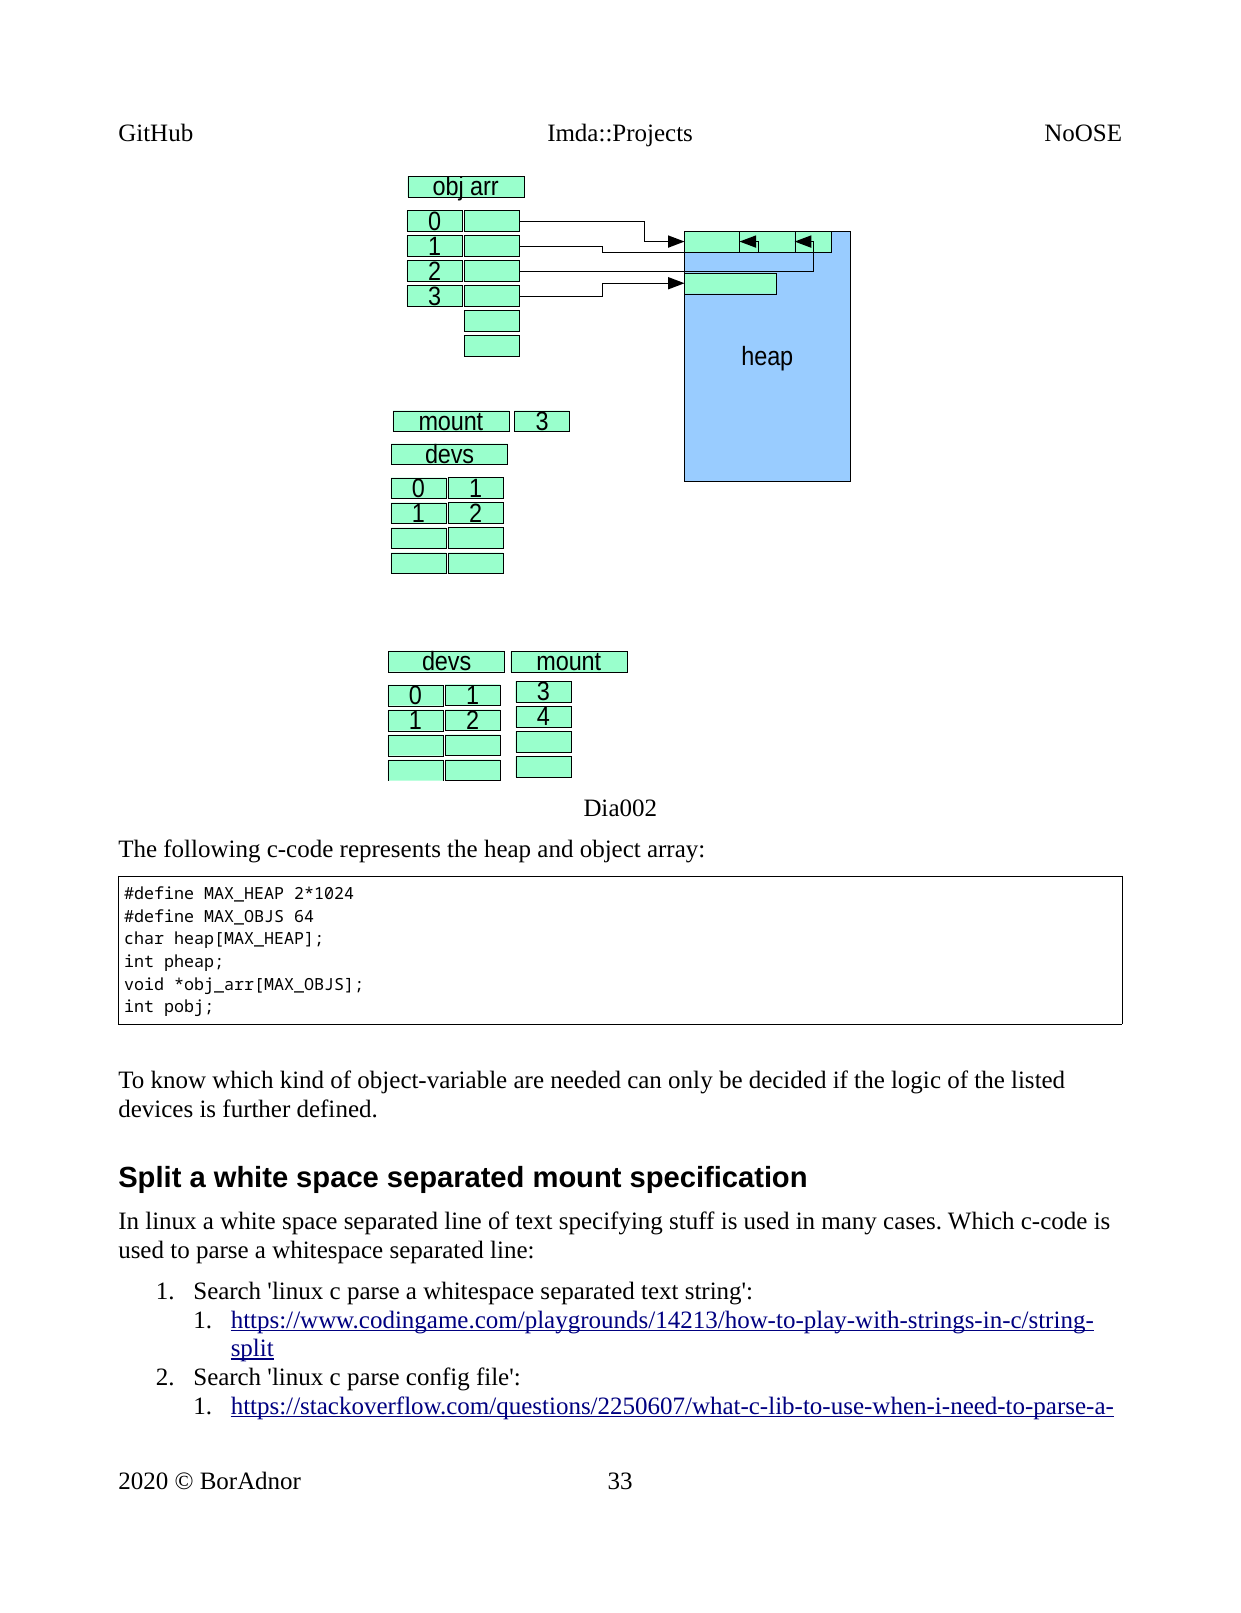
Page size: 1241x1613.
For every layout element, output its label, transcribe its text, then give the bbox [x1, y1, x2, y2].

list Search 'linux c parse a whitespace separated text string': [156, 1276, 1122, 1305]
text To know which kind of object-variable are needed can only be decided if the logic of the listed devices is further defined. [118, 1065, 1122, 1122]
list Search 'linux c parse config file': [156, 1362, 1122, 1391]
text Dia002 [118, 793, 1122, 822]
list https://stackoverflow.com/questions/2250607/what-c-lib-to-use-when-i-need-to-parse-a- [193, 1391, 1122, 1420]
subtitle Split a white space separated mount specification [118, 1160, 1122, 1193]
list https://www.codingame.com/playgrounds/14213/how-to-play-with-strings-in-c/string-split [193, 1305, 1122, 1362]
text The following c-code represents the heap and object array: [118, 834, 1122, 863]
table_header #define MAX_HEAP 2*1024 #define MAX_OBJS 64 char heap[MAX_HEAP]; int pheap; void *obj_arr[MAX_OBJS]; int pobj; [119, 877, 1122, 1023]
text In linux a white space separated line of text specifying stuff is used in many cases. Which c-code is used to parse a whitespace separated line: [118, 1206, 1122, 1263]
